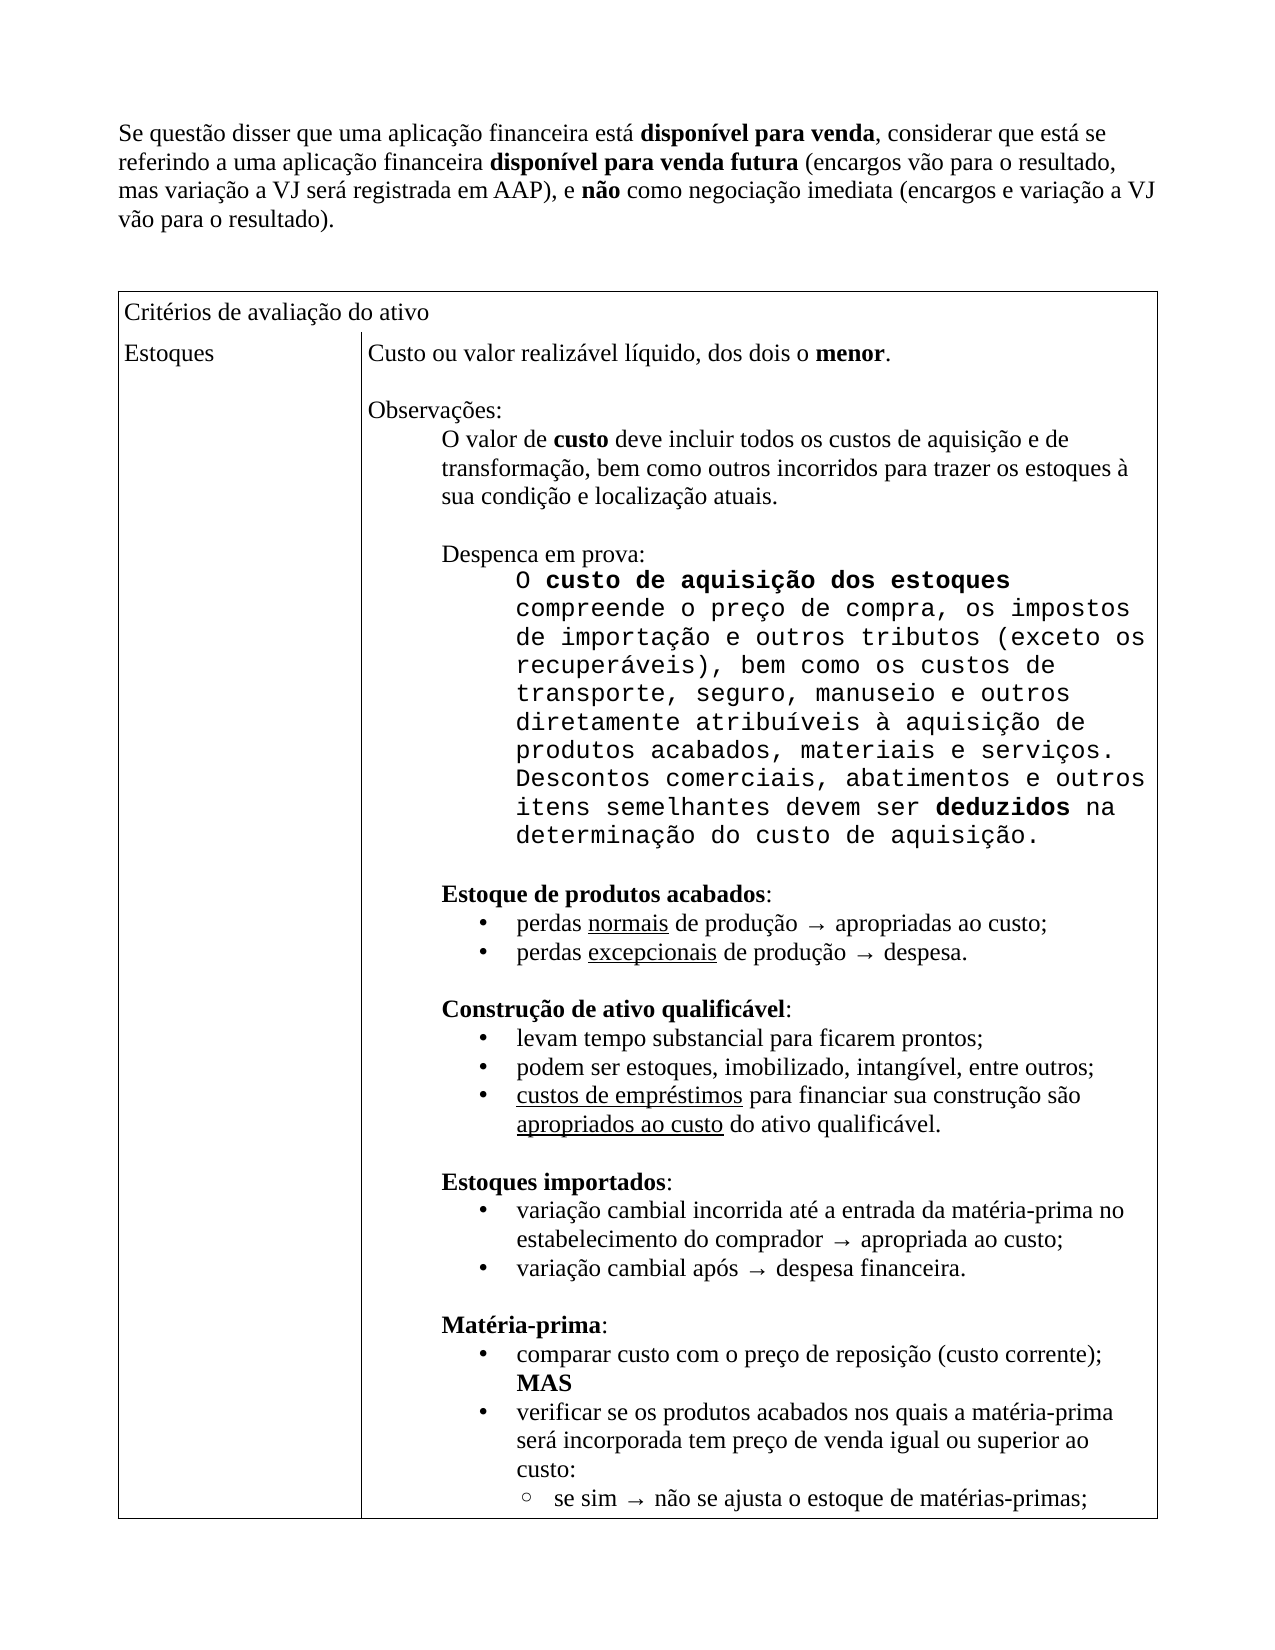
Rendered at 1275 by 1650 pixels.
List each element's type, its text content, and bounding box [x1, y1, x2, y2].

text Se questão disser que uma aplicação financeira está disponível para venda, considerar que está se referindo a uma aplicação financeira disponível para venda futura (encargos vão para o resultado, mas variação a VJ será registrada em AAP), e não como negociação imediata (encargos e variação a VJ vão para o resultado). [118, 118, 1157, 233]
table_cell Estoques [119, 332, 361, 1517]
table_header Critérios de avaliação do ativo [119, 292, 1157, 332]
table_cell Custo ou valor realizável líquido, dos dois o menor. Observações: O valor de custo deve incluir todos os custos de aquisição e de transformação, bem como outros incorridos para trazer os estoques à sua condição e localização atuais. Despenca em prova: O custo de aquisição dos estoques compreende o preço de compra, os impostos de importação e outros tributos (exceto os recuperáveis), bem como os custos de transporte, seguro, manuseio e outros diretamente atribuíveis à aquisição de produtos acabados, materiais e serviços. Descontos comerciais, abatimentos e outros itens semelhantes devem ser deduzidos na determinação do custo de aquisição. Estoque de produtos acabados: perdas normais de produção → apropriadas ao custo; perdas excepcionais de produção → despesa. Construção de ativo qualificável: levam tempo substancial para ficarem prontos; podem ser estoques, imobilizado, intangível, entre outros; custos de empréstimos para financiar sua construção são apropriados ao custo do ativo qualificável. Estoques importados: variação cambial incorrida até a entrada da matéria-prima no estabelecimento do comprador → apropriada ao custo; variação cambial após → despesa financeira. Matéria-prima: comparar custo com o preço de reposição (custo corrente); MAS verificar se os produtos acabados nos quais a matéria-prima será incorporada tem preço de venda igual ou superior ao custo: se sim → não se ajusta o estoque de matérias-primas; se não → é preciso ajustar o estoque de matérias-primas. [362, 332, 1157, 1517]
